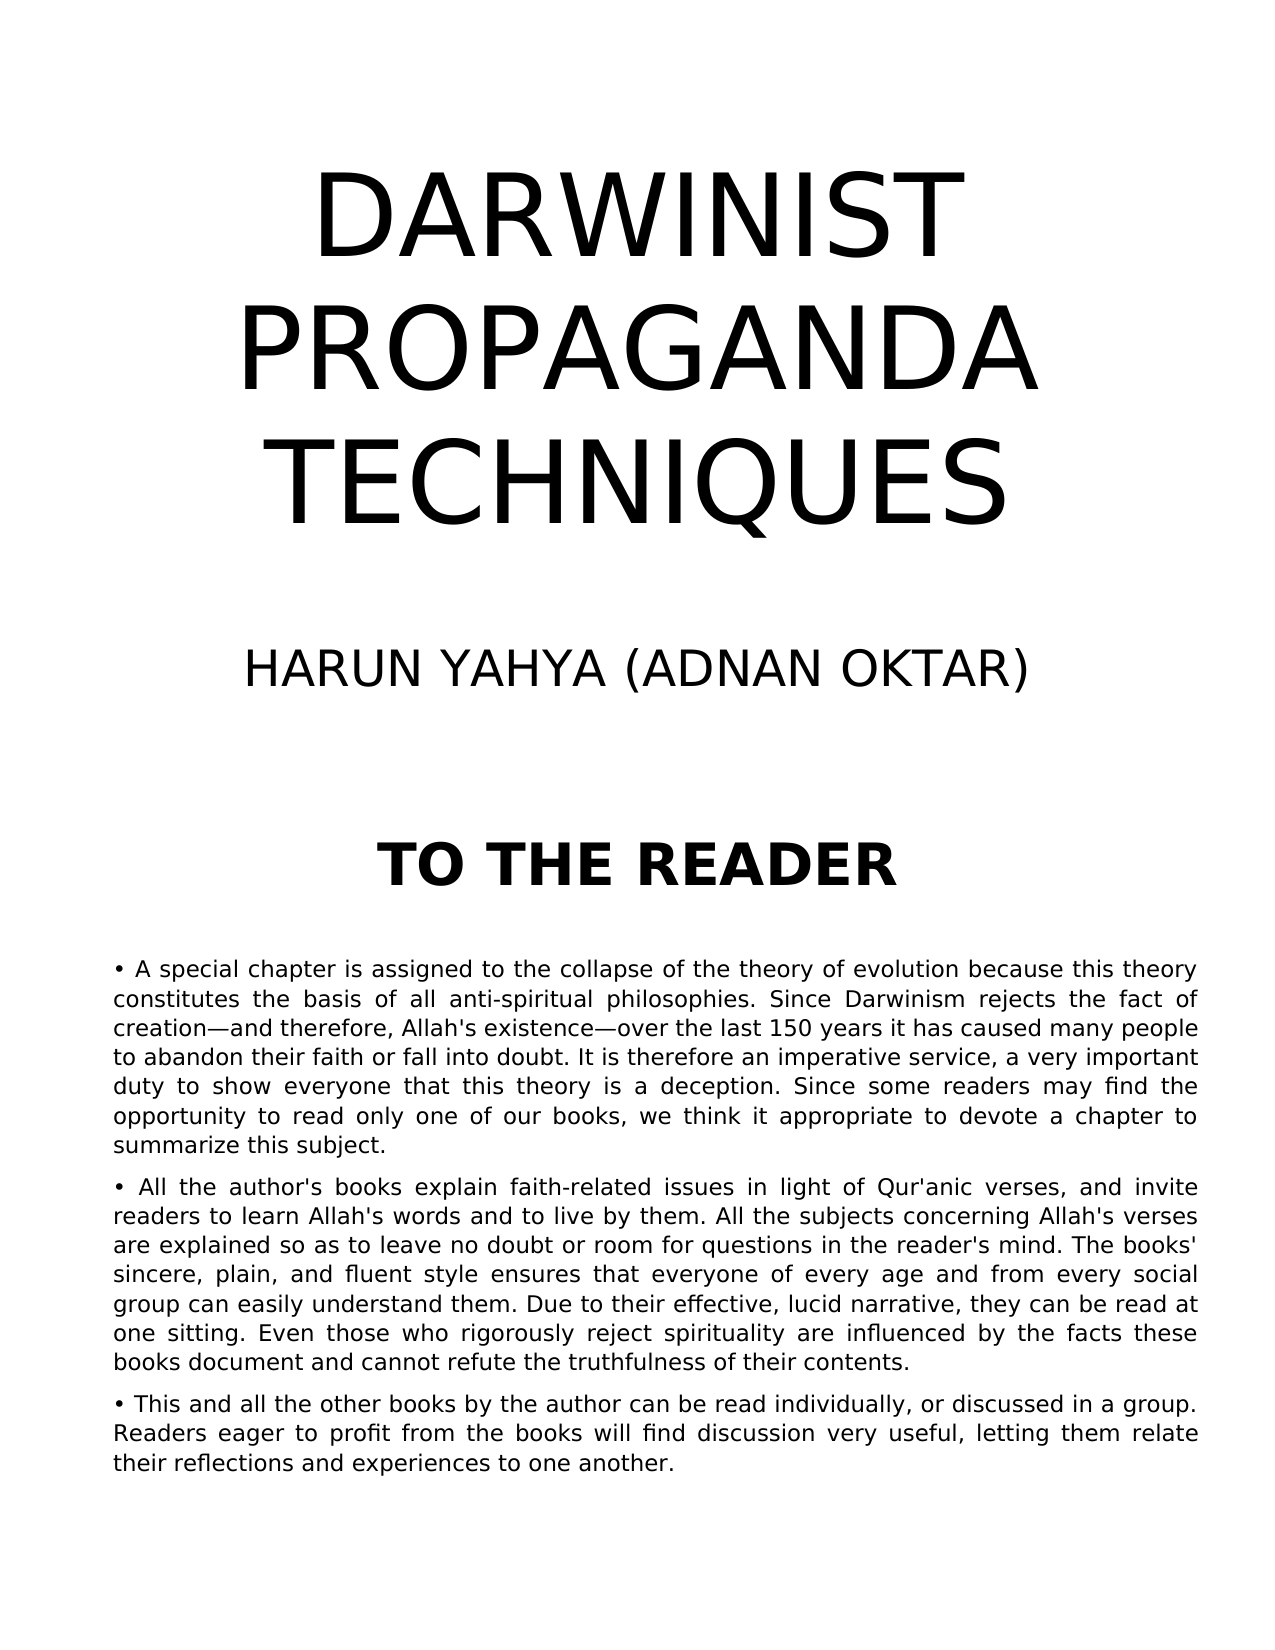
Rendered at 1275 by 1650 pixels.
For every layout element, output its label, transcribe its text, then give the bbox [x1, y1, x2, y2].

text • A special chapter is assigned to the collapse of the theory of evolution because this theory constitutes the basis of all anti-spiritual philosophies. Since Darwinism rejects the fact of creation—and therefore, Allah's existence—over the last 150 years it has caused many people to abandon their faith or fall into doubt. It is therefore an imperative service, a very important duty to show everyone that this theory is a deception. Since some readers may find the opportunity to read only one of our books, we think it appropriate to devote a chapter to summarize this subject. [112, 956, 1200, 1159]
title DARWINIST PROPAGANDA TECHNIQUES [75, 150, 1200, 550]
text HARUN YAHYA (ADNAN OKTAR) [75, 639, 1200, 698]
subtitle TO THE READER [75, 831, 1200, 899]
text • All the author's books explain faith-related issues in light of Qur'anic verses, and invite readers to learn Allah's words and to live by them. All the subjects concerning Allah's verses are explained so as to leave no doubt or room for questions in the reader's mind. The books' sincere, plain, and fluent style ensures that everyone of every age and from every social group can easily understand them. Due to their effective, lucid narrative, they can be read at one sitting. Even those who rigorously reject spirituality are influenced by the facts these books document and cannot refute the truthfulness of their contents. [112, 1174, 1200, 1376]
text • This and all the other books by the author can be read individually, or discussed in a group. Readers eager to profit from the books will find discussion very useful, letting them relate their reflections and experiences to one another. [112, 1391, 1200, 1476]
